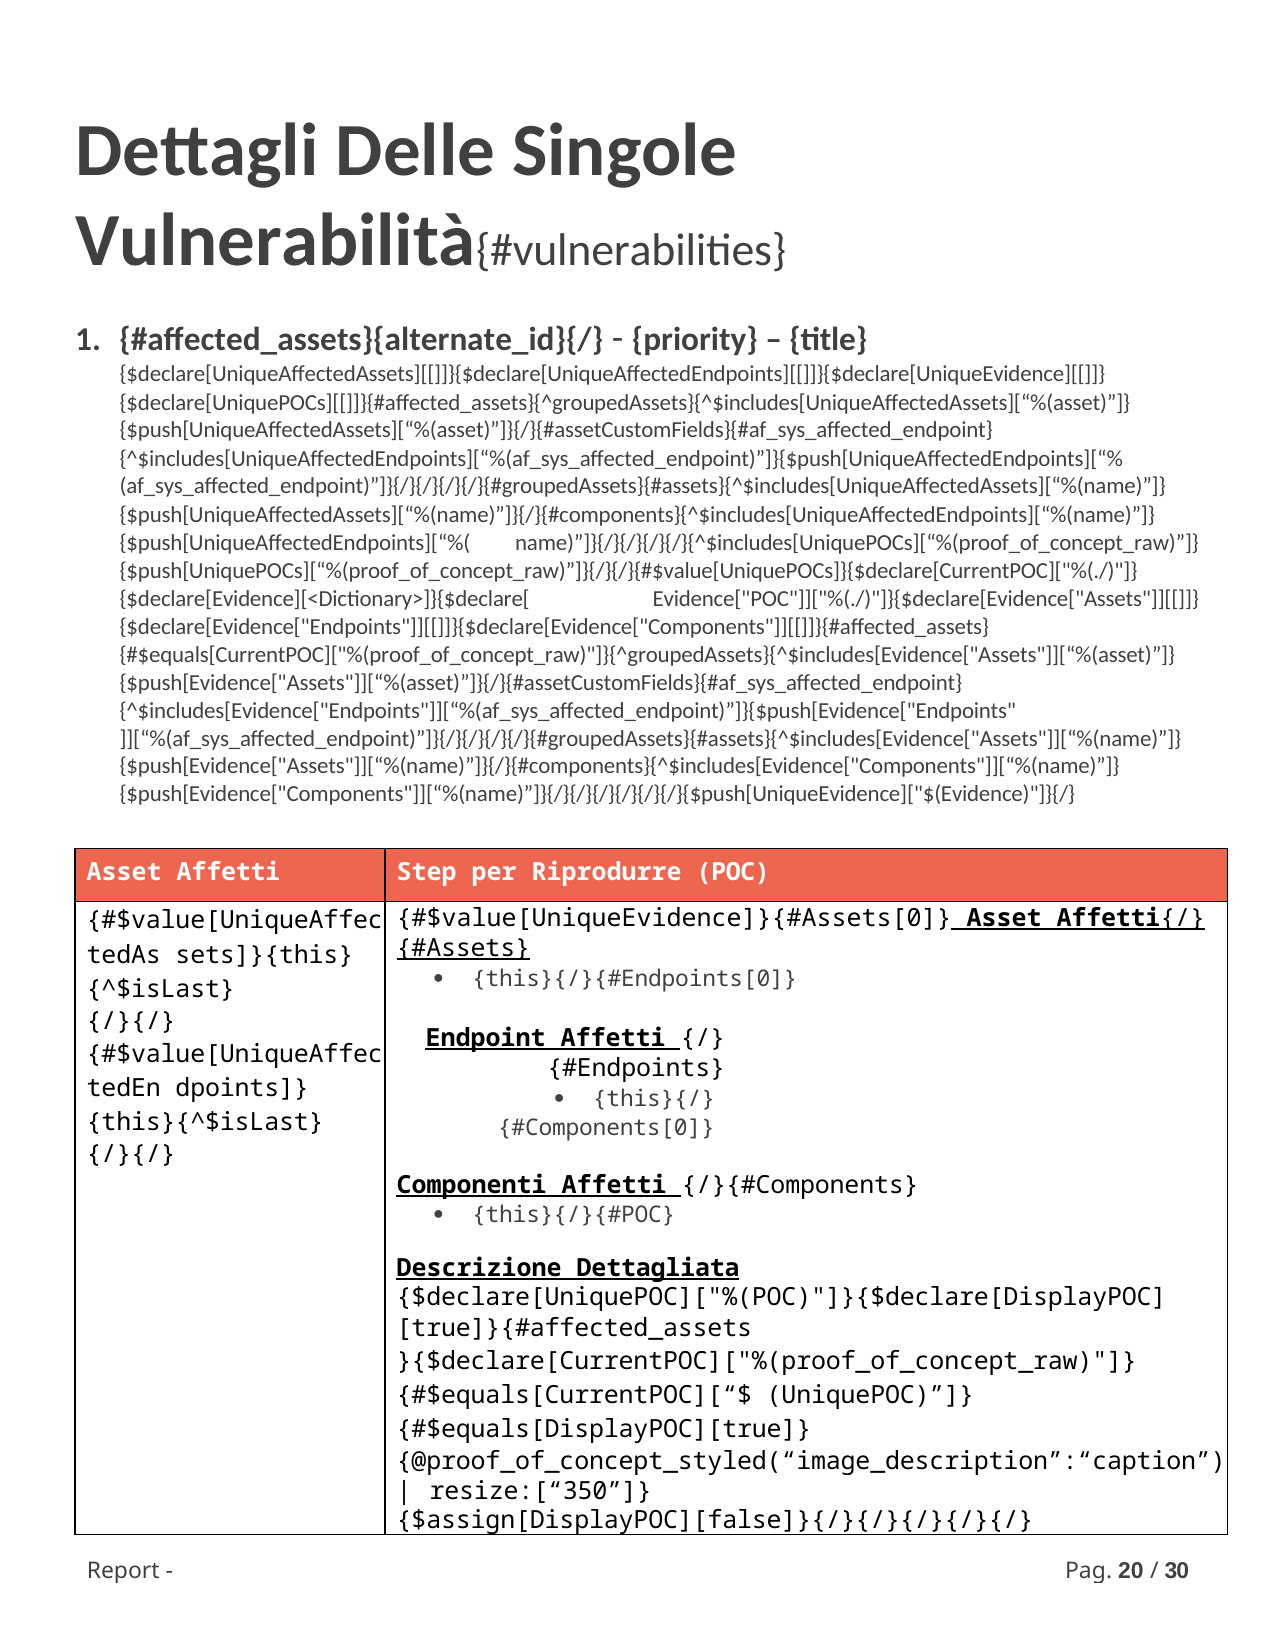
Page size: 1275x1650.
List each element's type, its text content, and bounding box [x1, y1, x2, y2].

text {$declare[UniqueAffectedAssets][[]]}{$declare[UniqueAffectedEndpoints][[]]}{$declare[UniqueEvidence][[]]}{$declare[UniquePOCs][[]]}{#affected_assets}{^groupedAssets}{^$includes[UniqueAffectedAssets][“%(asset)”]}{$push[UniqueAffectedAssets][“%(asset)”]}{/}{#assetCustomFields}{#af_sys_affected_endpoint}{^$includes[UniqueAffectedEndpoints][“%(af_sys_affected_endpoint)”]}{$push[UniqueAffectedEndpoints][“%(af_sys_affected_endpoint)”]}{/}{/}{/}{/}{#groupedAssets}{#assets}{^$includes[UniqueAffectedAssets][“%(name)”]}{$push[UniqueAffectedAssets][“%(name)”]}{/}{#components}{^$includes[UniqueAffectedEndpoints][“%(name)”]}{$push[UniqueAffectedEndpoints][“%( name)”]}{/}{/}{/}{/}{^$includes[UniquePOCs][“%(proof_of_concept_raw)”]}{$push[UniquePOCs][“%(proof_of_concept_raw)”]}{/}{/}{#$value[UniquePOCs]}{$declare[CurrentPOC]["%(./)"]}{$declare[Evidence][<Dictionary>]}{$declare[ Evidence["POC"]]["%(./)"]}{$declare[Evidence["Assets"]][[]]}{$declare[Evidence["Endpoints"]][[]]}{$declare[Evidence["Components"]][[]]}{#affected_assets}{#$equals[CurrentPOC]["%(proof_of_concept_raw)"]}{^groupedAssets}{^$includes[Evidence["Assets"]][“%(asset)”]}{$push[Evidence["Assets"]][“%(asset)”]}{/}{#assetCustomFields}{#af_sys_affected_endpoint}{^$includes[Evidence["Endpoints"]][“%(af_sys_affected_endpoint)”]}{$push[Evidence["Endpoints" [119, 359, 1199, 724]
text ]][“%(af_sys_affected_endpoint)”]}{/}{/}{/}{/}{#groupedAssets}{#assets}{^$includes[Evidence["Assets"]][“%(name)”]}{$push[Evidence["Assets"]][“%(name)”]}{/}{#components}{^$includes[Evidence["Components"]][“%(name)”]}{$push[Evidence["Components"]][“%(name)”]}{/}{/}{/}{/}{/}{/}{$push[UniqueEvidence]["$(Evidence)"]}{/} [119, 724, 1237, 807]
subtitle Dettagli Delle Singole [75, 108, 1237, 193]
table_cell {#$value[UniqueAffectedAs sets]}{this}{^$isLast} {/}{/} {#$value[UniqueAffectedEn dpoints]}{this}{^$isLast} {/}{/} [76, 902, 384, 1534]
subtitle {#affected_assets}{alternate_id}{/} - {priority} – {title} [75, 314, 1237, 359]
table_header Asset Affetti [76, 849, 384, 901]
table_cell {#$value[UniqueEvidence]}{#Assets[0]} Asset Affetti{/}{#Assets} {this}{/}{#Endpoints[0]} Endpoint Affetti {/}{#Endpoints} {this}{/}{#Components[0]} Componenti Affetti {/}{#Components} {this}{/}{#POC} Descrizione Dettagliata {$declare[UniquePOC]["%(POC)"]}{$declare[DisplayPOC][true]}{#affected_assets }{$declare[CurrentPOC]["%(proof_of_concept_raw)"]}{#$equals[CurrentPOC][“$ (UniquePOC)”]}{#$equals[DisplayPOC][true]} {@proof_of_concept_styled(“image_description”:“caption”) | resize:[“350”]} {$assign[DisplayPOC][false]}{/}{/}{/}{/}{/} [386, 902, 1227, 1534]
table_header Step per Riprodurre (POC) [386, 849, 1227, 901]
text Vulnerabilità{#vulnerabilities} [75, 193, 1237, 284]
